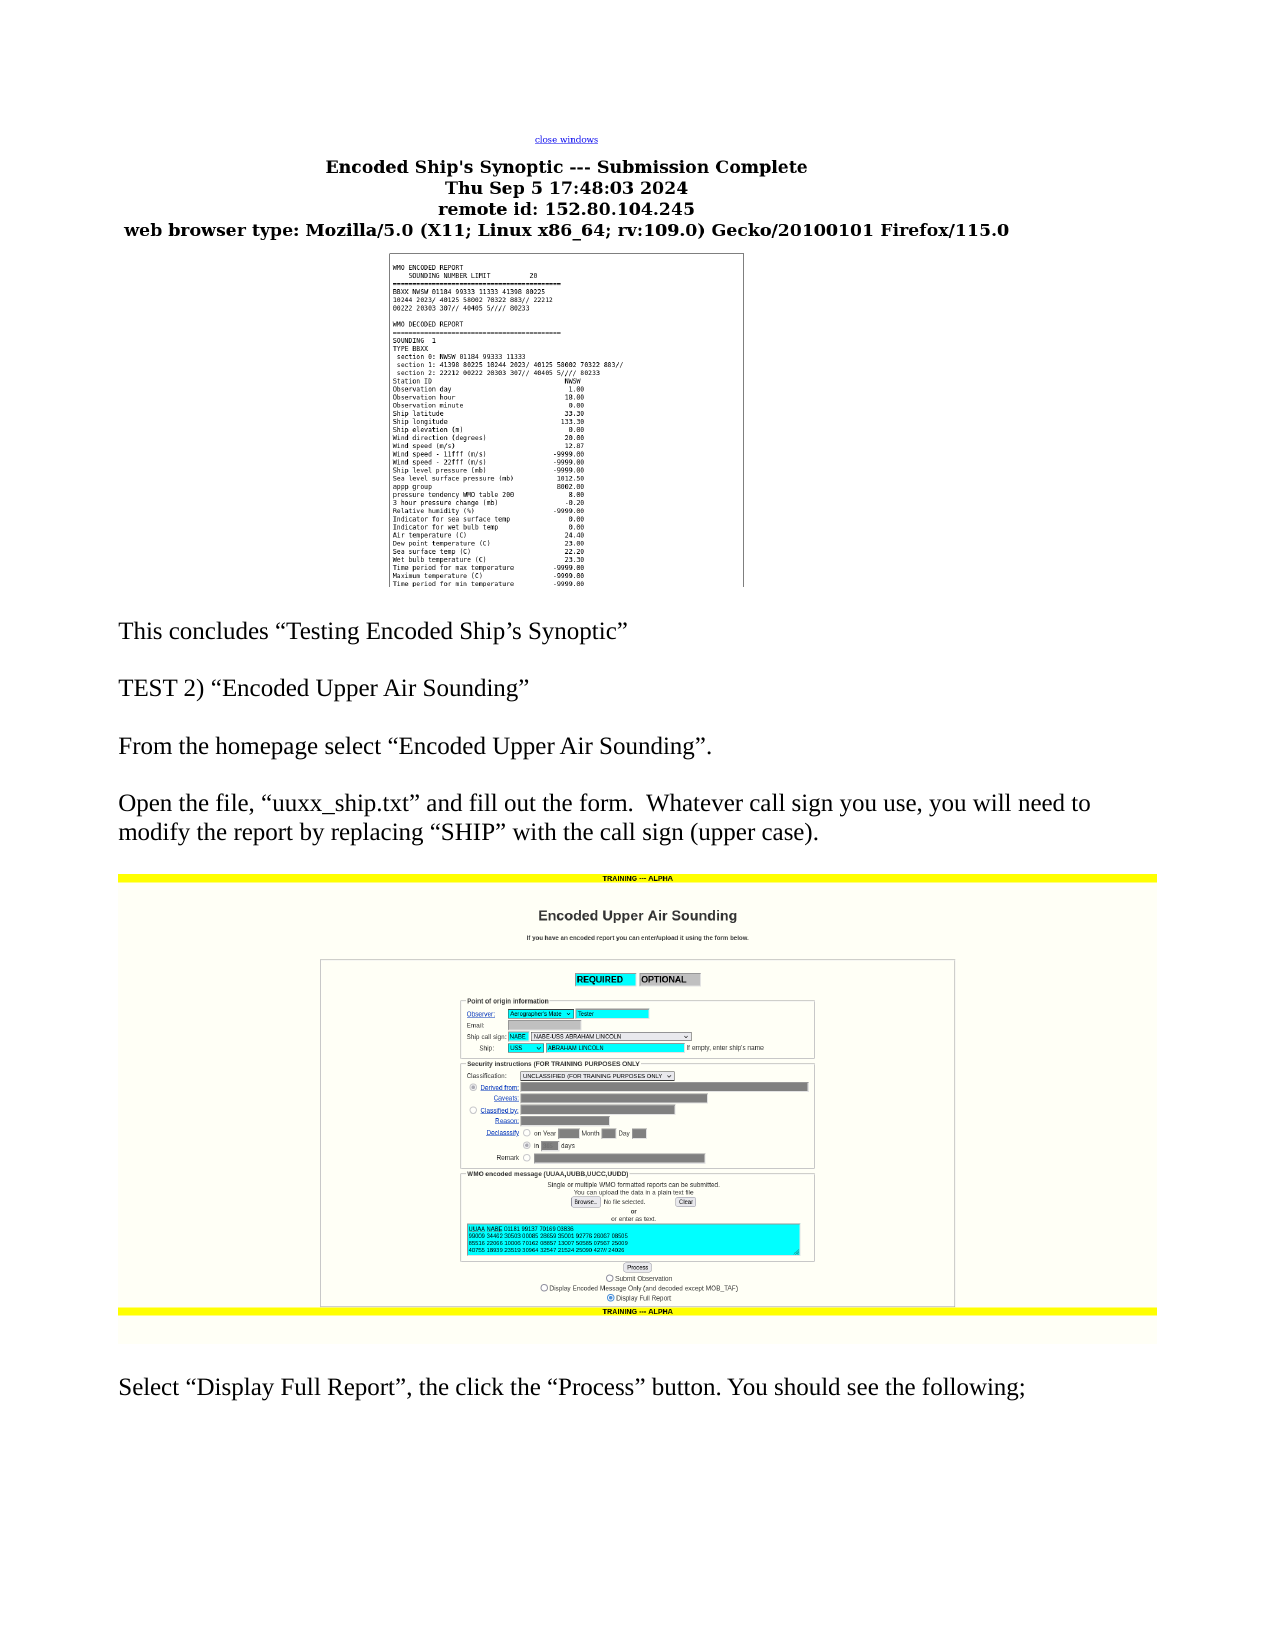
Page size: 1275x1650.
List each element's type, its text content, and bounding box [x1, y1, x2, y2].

text From the homepage select “Encoded Upper Air Sounding”. [118, 731, 1157, 759]
picture [118, 118, 1157, 587]
text This concludes “Testing Encoded Ship’s Synoptic” [118, 616, 1157, 644]
text Open the file, “uuxx_ship.txt” and fill out the form. Whatever call sign you use, you will need to modify the report by replacing “SHIP” with the call sign (upper case). [118, 788, 1157, 846]
picture [118, 874, 1157, 1344]
text Select “Display Full Report”, the click the “Process” button. You should see the following; [118, 1372, 1157, 1401]
text TEST 2) “Encoded Upper Air Sounding” [118, 673, 1157, 702]
